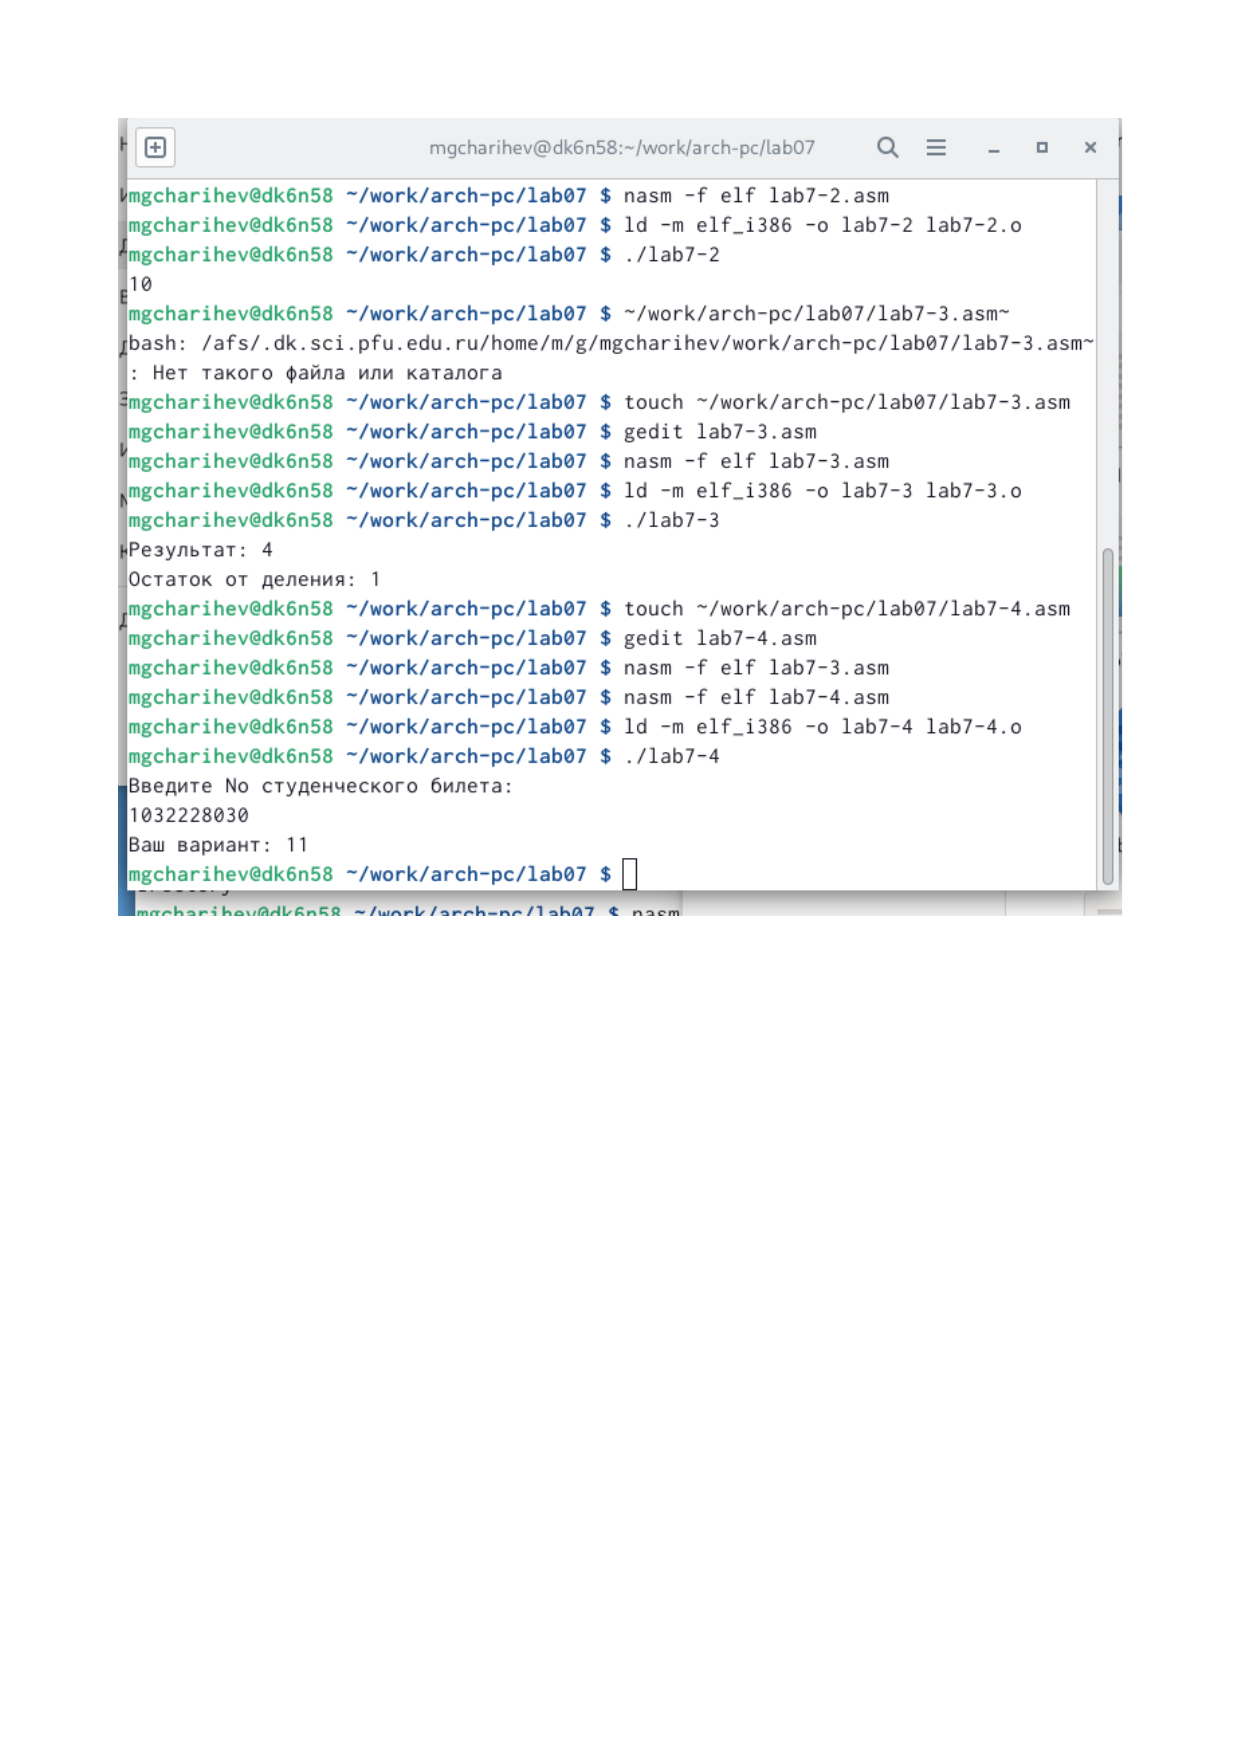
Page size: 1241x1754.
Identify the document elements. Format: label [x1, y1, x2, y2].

picture [118, 118, 1123, 916]
